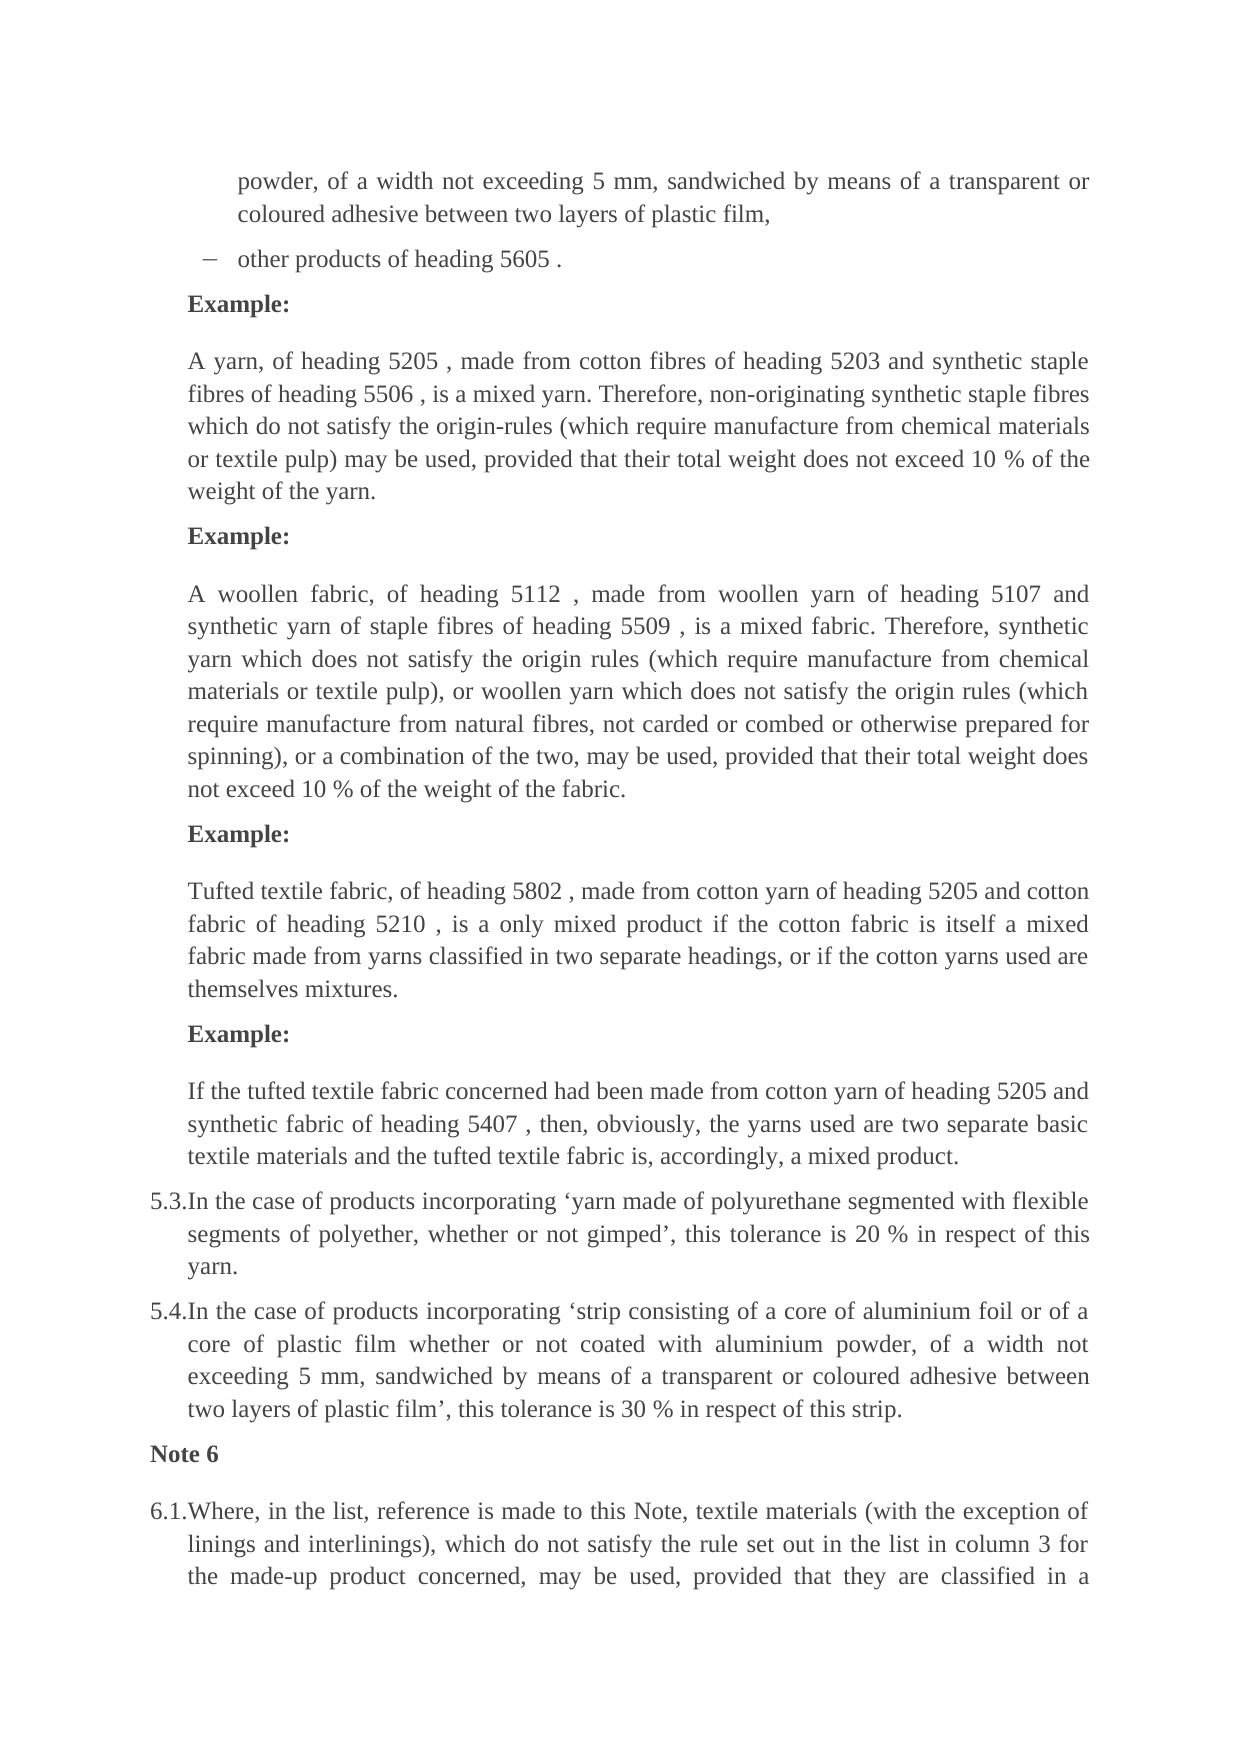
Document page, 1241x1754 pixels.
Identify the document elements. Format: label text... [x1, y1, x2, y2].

table_header 5.2. [150, 150, 187, 1170]
table_header However, the tolerance mentioned in Note 5.1 may be applied only to mixed products which have been made from two or more basic textile materials. The following are the basic textile materials: silk, wool, coarse animal hair, fine animal hair, horsehair, cotton, paper-making materials and paper, flax, true hemp, jute and other textile bast fibres, sisal and other textile fibres of the genus Agave, coconut, abaca, ramie and other vegetable textile fibres, synthetic man-made filaments, artificial man-made filaments, current-conducting filaments, synthetic man-made staple fibres of polypropylene, synthetic man-made staple fibres of polyester, synthetic man-made staple fibres of polyamide, synthetic man-made staple fibres of polyacrylonitrile, synthetic man-made staple fibres of polyimide, synthetic man-made staple fibres of polytetrafluoroethylene, synthetic man-made staple fibres of poly(phenylene sulphide), synthetic man-made staple fibres of poly(vinyl chloride), other synthetic man-made staple fibres, artificial man-made staple fibres of viscose, other artificial man-made staple fibres, yarn made of polyurethane segmented with flexible segments of polyether, whether or not gimped, yarn made of polyurethane segmented with flexible segments of polyester, whether or not gimped, products of heading 5605 (metallised yarn) incorporating strip consisting of a core of aluminium foil or of a core of plastic film whether or not coated with aluminium powder, of a width not exceeding 5 mm, sandwiched by means of a transparent or coloured adhesive between two layers of plastic film, other products of heading 5605 . Example: A yarn, of heading 5205 , made from cotton fibres of heading 5203 and synthetic staple fibres of heading 5506 , is a mixed yarn. Therefore, non-originating synthetic staple fibres which do not satisfy the origin-rules (which require manufacture from chemical materials or textile pulp) may be used, provided that their total weight does not exceed 10 % of the weight of the yarn. Example: A woollen fabric, of heading 5112 , made from woollen yarn of heading 5107 and synthetic yarn of staple fibres of heading 5509 , is a mixed fabric. Therefore, synthetic yarn which does not satisfy the origin rules (which require manufacture from chemical materials or textile pulp), or woollen yarn which does not satisfy the origin rules (which require manufacture from natural fibres, not carded or combed or otherwise prepared for spinning), or a combination of the two, may be used, provided that their total weight does not exceed 10 % of the weight of the fabric. Example: Tufted textile fabric, of heading 5802 , made from cotton yarn of heading 5205 and cotton fabric of heading 5210 , is a only mixed product if the cotton fabric is itself a mixed fabric made from yarns classified in two separate headings, or if the cotton yarns used are themselves mixtures. Example: If the tufted textile fabric concerned had been made from cotton yarn of heading 5205 and synthetic fabric of heading 5407 , then, obviously, the yarns used are two separate basic textile materials and the tufted textile fabric is, accordingly, a mixed product. [188, 150, 1090, 1170]
table_header In the case of products incorporating ‘strip consisting of a core of aluminium foil or of a core of plastic film whether or not coated with aluminium powder, of a width not exceeding 5 mm, sandwiched by means of a transparent or coloured adhesive between two layers of plastic film’, this tolerance is 30 % in respect of this strip. [188, 1280, 1090, 1422]
table_header In the case of products incorporating ‘yarn made of polyurethane segmented with flexible segments of polyether, whether or not gimped’, this tolerance is 20 % in respect of this yarn. [188, 1170, 1090, 1280]
table_header 6.1. [150, 1480, 187, 1590]
table_header Where, in the list, reference is made to this Note, textile materials (with the exception of linings and interlinings), which do not satisfy the rule set out in the list in column 3 for the made-up product concerned, may be used, provided that they are classified in a heading other than that of the product and that their value does not exceed 8 % of the ex-works price of the product. [188, 1480, 1090, 1590]
table_header 5.4. [150, 1280, 187, 1422]
text Note 6 [150, 1435, 1090, 1467]
table_header 5.3. [150, 1170, 187, 1280]
